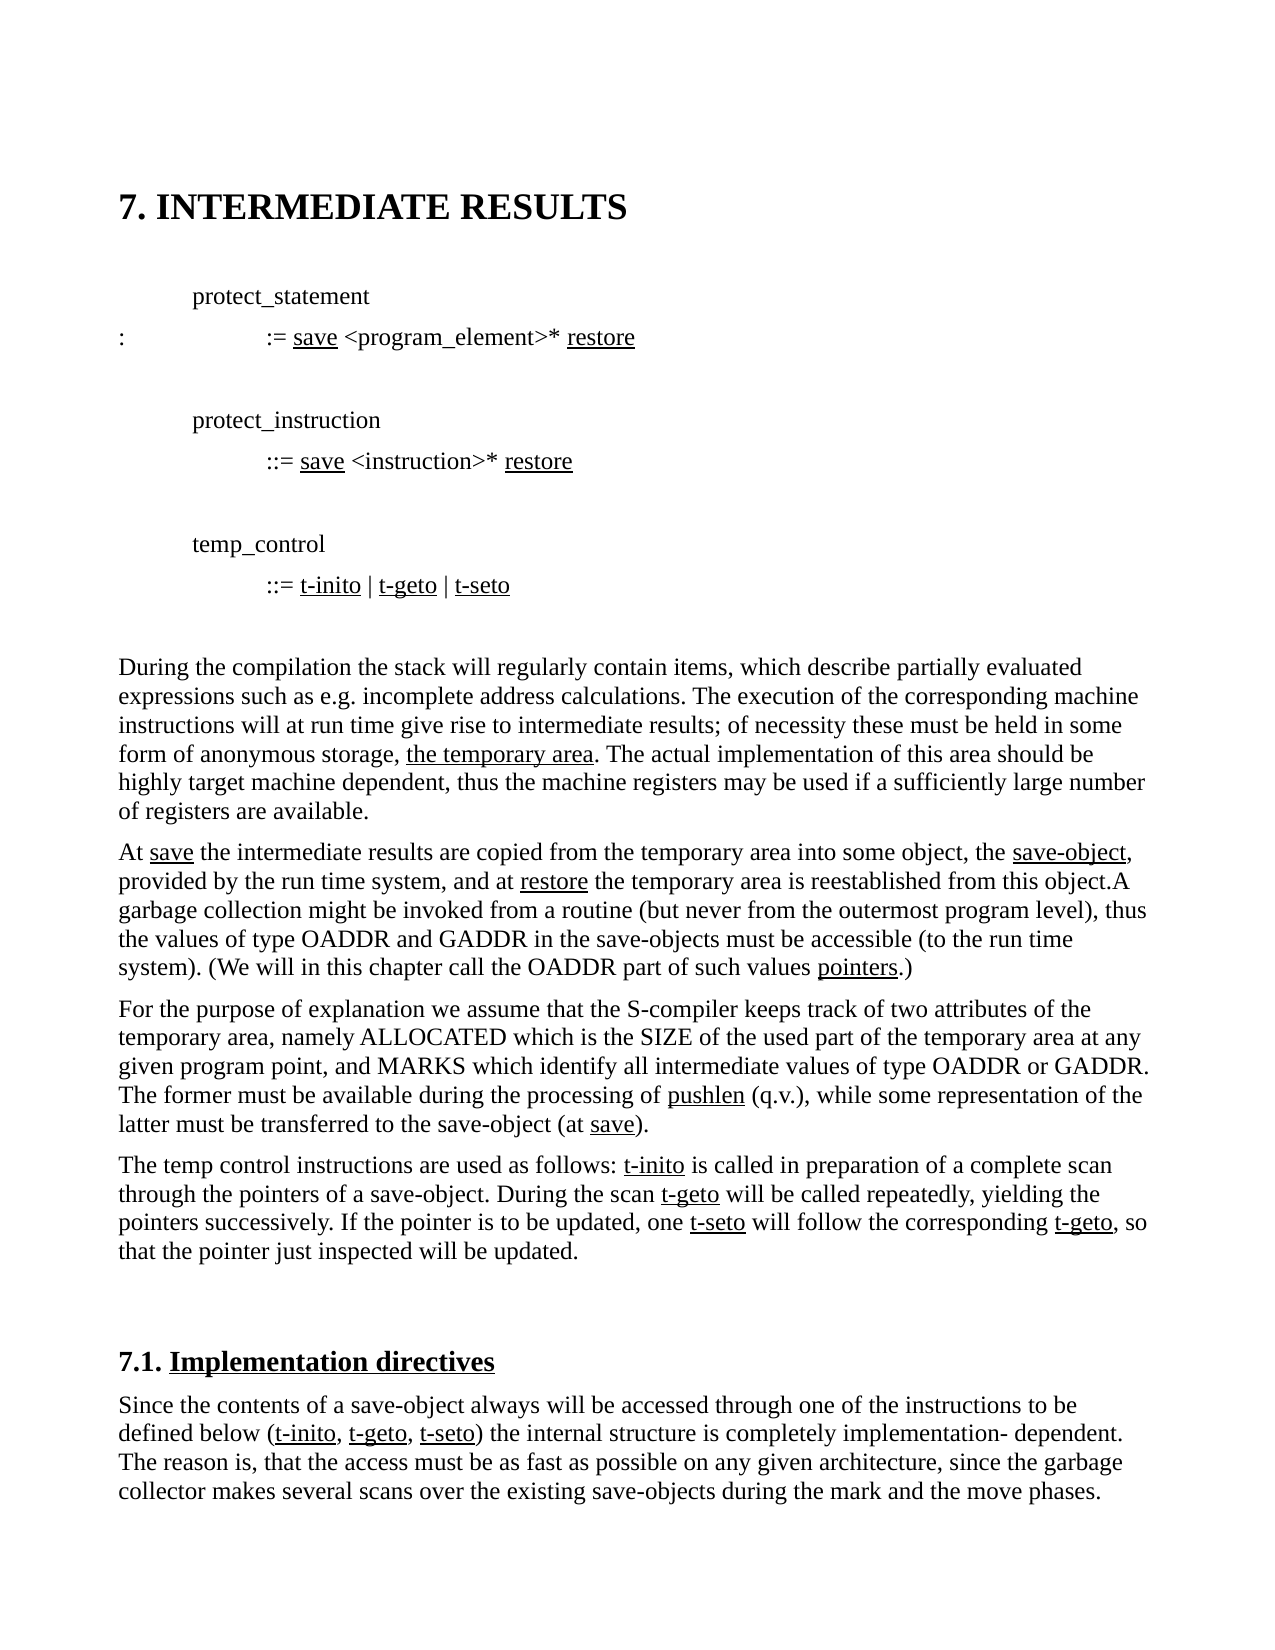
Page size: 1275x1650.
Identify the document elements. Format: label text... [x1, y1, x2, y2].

text At save the intermediate results are copied from the temporary area into some object, the save-object, provided by the run time system, and at restore the temporary area is reestablished from this object.A garbage collection might be invoked from a routine (but never from the outermost program level), thus the values of type OADDR and GADDR in the save-objects must be accessible (to the run time system). (We will in this chapter call the OADDR part of such values pointers.) [118, 837, 1157, 981]
text temp_control [118, 529, 1157, 557]
text Since the contents of a save-object always will be accessed through one of the instructions to be defined below (t-inito, t-geto, t-seto) the internal structure is completely implementation- dependent. The reason is, that the access must be as fast as possible on any given architecture, since the garbage collector makes several scans over the existing save-objects during the mark and the move phases. [118, 1390, 1157, 1505]
text : := save <program_element>* restore [118, 322, 1157, 351]
text ::= t-inito | t-geto | t-seto [118, 570, 1157, 599]
subtitle 7. INTERMEDIATE RESULTS [118, 184, 1157, 227]
text The temp control instructions are used as follows: t-inito is called in preparation of a complete scan through the pointers of a save-object. During the scan t-geto will be called repeatedly, yielding the pointers successively. If the pointer is to be updated, one t-seto will follow the corresponding t-geto, so that the pointer just inspected will be updated. [118, 1150, 1157, 1265]
text For the purpose of explanation we assume that the S-compiler keeps track of two attributes of the temporary area, namely ALLOCATED which is the SIZE of the used part of the temporary area at any given program point, and MARKS which identify all intermediate values of type OADDR or GADDR. The former must be available during the processing of pushlen (q.v.), while some representation of the latter must be transferred to the save-object (at save). [118, 994, 1157, 1137]
text ::= save <instruction>* restore [118, 446, 1157, 475]
text During the compilation the stack will regularly contain items, which describe partially evaluated expressions such as e.g. incomplete address calculations. The execution of the corresponding machine instructions will at run time give rise to intermediate results; of necessity these must be held in some form of anonymous storage, the temporary area. The actual implementation of this area should be highly target machine dependent, thus the machine registers may be used if a sufficiently large number of registers are available. [118, 652, 1157, 825]
subtitle 7.1. Implementation directives [118, 1344, 1157, 1377]
text protect_statement [118, 281, 1157, 310]
text protect_instruction [118, 405, 1157, 434]
